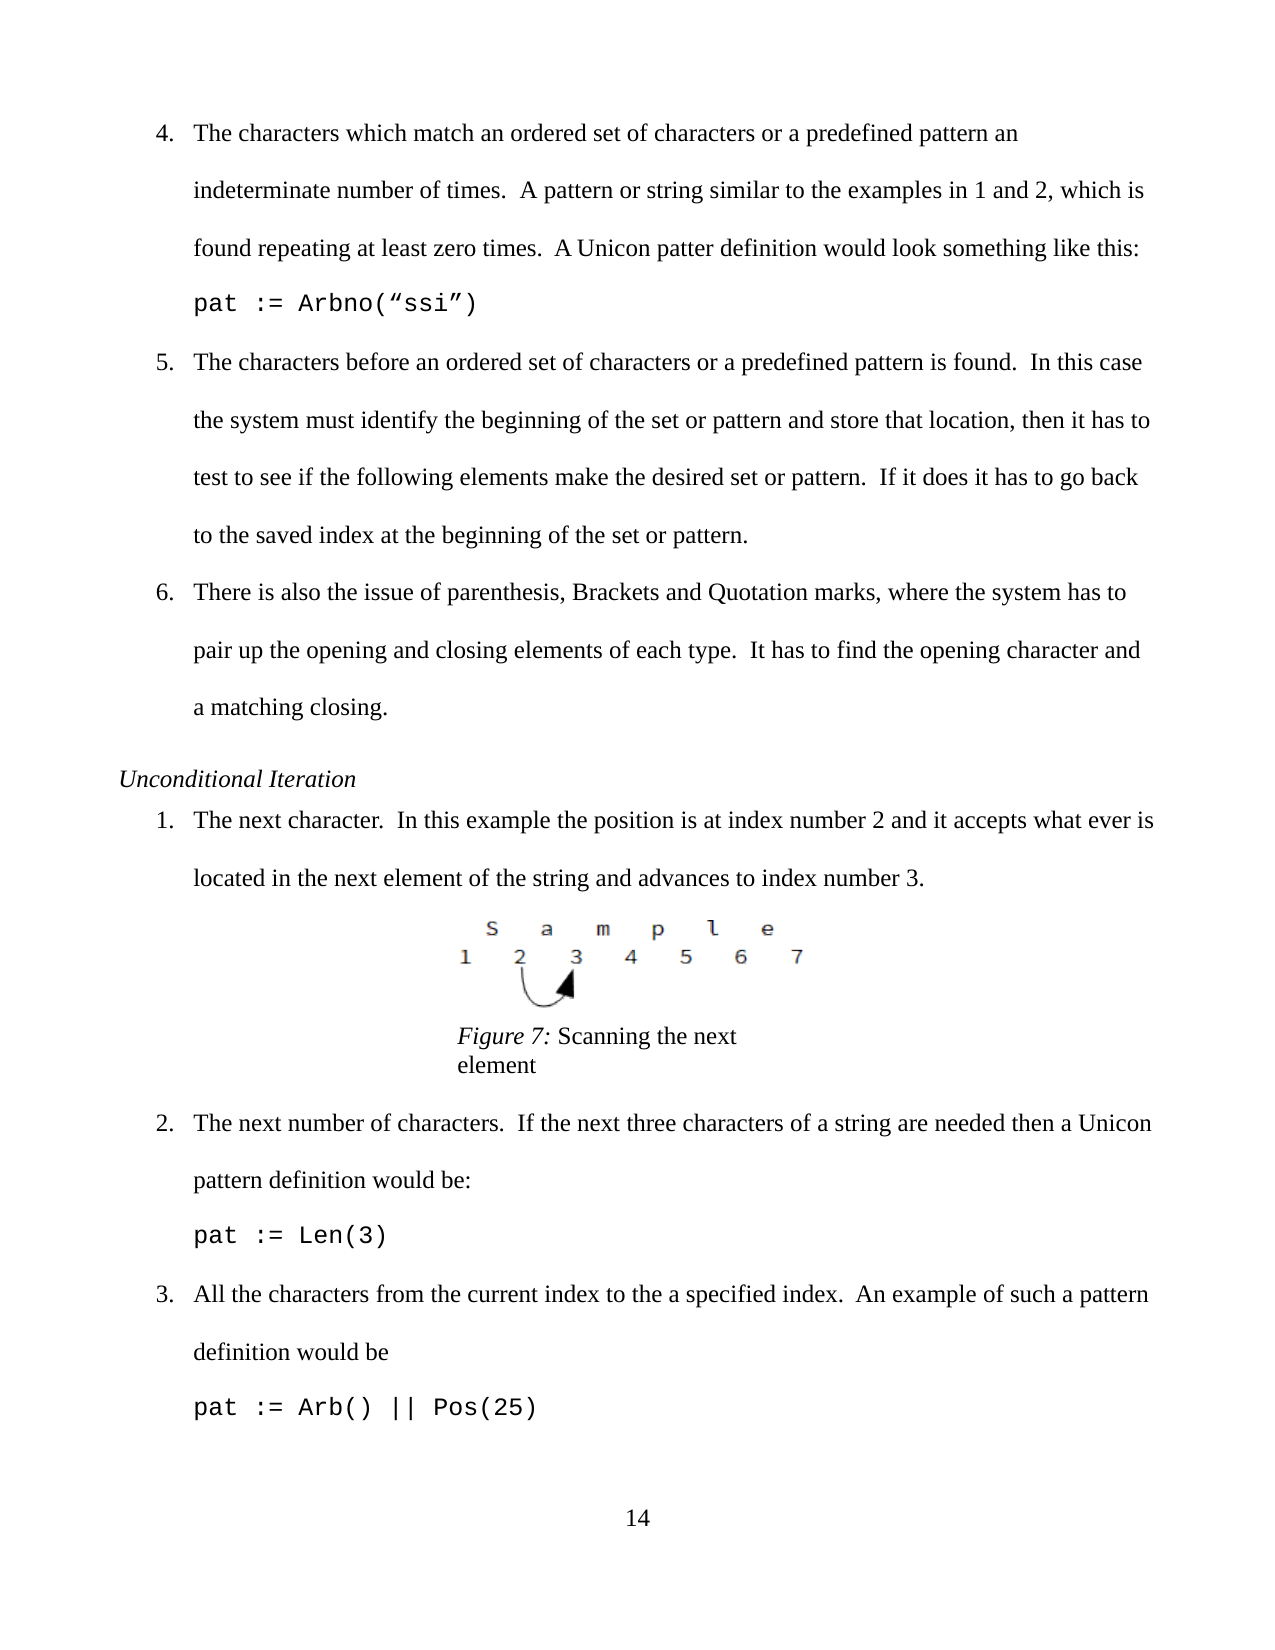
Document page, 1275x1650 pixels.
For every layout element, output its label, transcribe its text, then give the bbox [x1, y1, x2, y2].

list All the characters from the current index to the a specified index. An example of such a pattern definition would be [156, 1279, 1157, 1366]
list Figure 7: Scanning the next element [457, 1016, 802, 1079]
list pat := Arb() || Pos(25) [156, 1394, 1157, 1423]
list The characters before an ordered set of characters or a predefined pattern is found. In this case the system must identify the beginning of the set or pattern and store that location, then it has to test to see if the following elements make the desired set or pattern. If it does it has to go back to the saved index at the beginning of the set or pattern. [156, 347, 1157, 548]
picture [457, 920, 803, 1016]
list pat := Len(3) [156, 1223, 1157, 1251]
list [457, 908, 802, 920]
list The next number of characters. If the next three characters of a string are needed then a Unicon pattern definition would be: [156, 921, 1157, 1194]
subtitle Unconditional Iteration [118, 764, 1157, 793]
list The characters which match an ordered set of characters or a predefined pattern an indeterminate number of times. A pattern or string similar to the examples in 1 and 2, which is found repeating at least zero times. A Unicon patter definition would look something like this: [156, 118, 1157, 262]
list pat := Arbno(“ssi”) [156, 291, 1157, 319]
list The next character. In this example the position is at index number 2 and it accepts what ever is located in the next element of the string and advances to index number 3. [156, 806, 1157, 892]
list There is also the issue of parenthesis, Brackets and Quotation marks, where the system has to pair up the opening and closing elements of each type. It has to find the opening character and a matching closing. [156, 577, 1157, 721]
